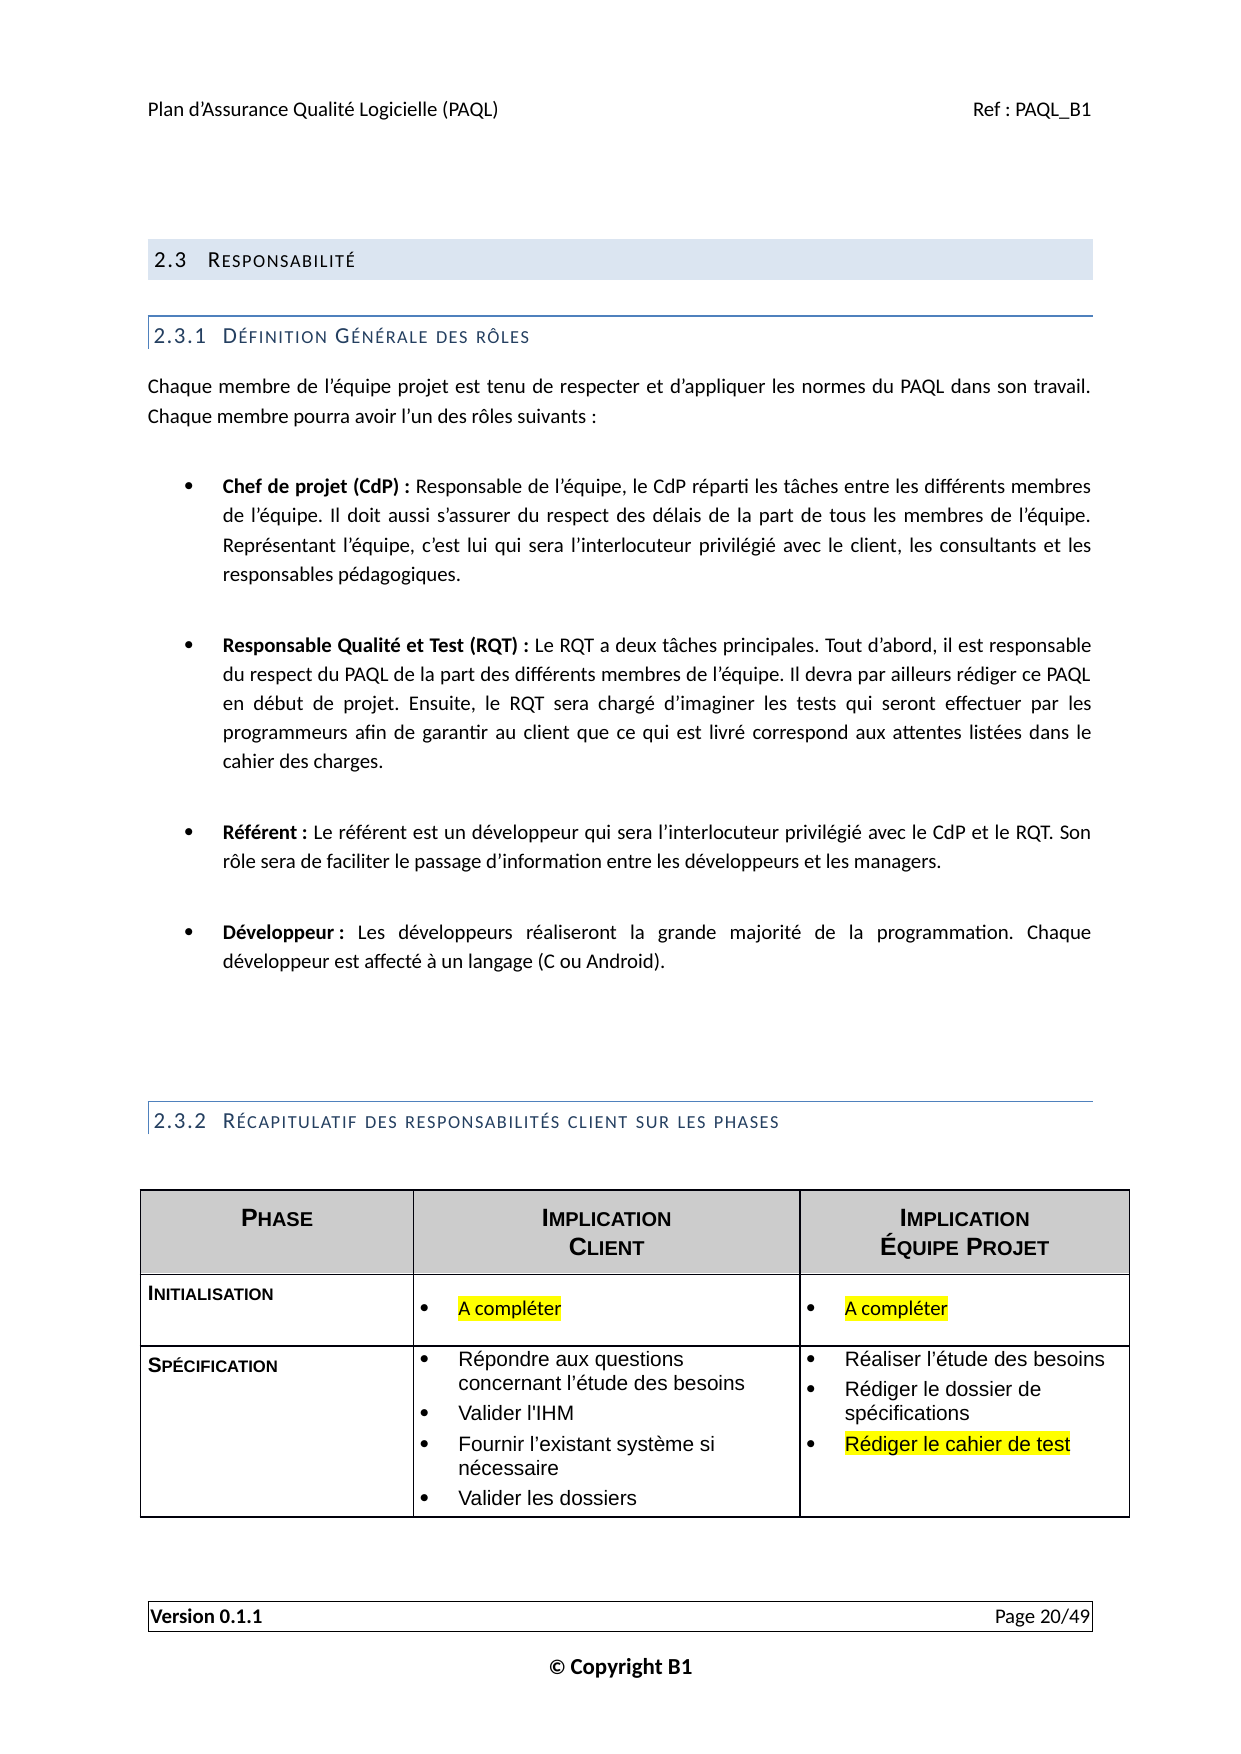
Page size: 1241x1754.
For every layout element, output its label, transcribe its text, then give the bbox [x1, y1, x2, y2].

table_cell A compléter [801, 1275, 1129, 1345]
list Définition Générale des rôles [149, 317, 1093, 349]
list Responsable Qualité et Test (RQT) : Le RQT a deux tâches principales. Tout d’abord, il est responsable du respect du PAQL de la part des différents membres de l’équipe. Il devra par ailleurs rédiger ce PAQL en début de projet. Ensuite, le RQT sera chargé d’imaginer les tests qui seront effectuer par les programmeurs afin de garantir au client que ce qui est livré correspond aux attentes listées dans le cahier des charges. [185, 632, 1093, 774]
list Récapitulatif des responsabilités client sur les phases [149, 1102, 1093, 1134]
text Chaque membre de l’équipe projet est tenu de respecter et d’appliquer les normes du PAQL dans son travail. Chaque membre pourra avoir l’un des rôles suivants : [148, 374, 1093, 428]
table_header Phase [141, 1191, 413, 1273]
list Chef de projet (CdP) : Responsable de l’équipe, le CdP réparti les tâches entre les différents membres de l’équipe. Il doit aussi s’assurer du respect des délais de la part de tous les membres de l’équipe. Représentant l’équipe, c’est lui qui sera l’interlocuteur privilégié avec le client, les consultants et les responsables pédagogiques. [185, 473, 1093, 586]
list Responsabilité [154, 246, 1086, 273]
table_cell Spécification [141, 1347, 413, 1516]
list Référent : Le référent est un développeur qui sera l’interlocuteur privilégié avec le CdP et le RQT. Son rôle sera de faciliter le passage d’information entre les développeurs et les managers. [185, 819, 1093, 874]
table_cell Répondre aux questions concernant l’étude des besoins Valider l'IHM Fournir l’existant système si nécessaire Valider les dossiers [414, 1347, 799, 1516]
table_cell Initialisation [141, 1275, 413, 1345]
table_header Implication Équipe Projet [801, 1191, 1129, 1273]
list Développeur : Les développeurs réaliseront la grande majorité de la programmation. Chaque développeur est affecté à un langage (C ou Android). [185, 919, 1093, 974]
table_cell Réaliser l’étude des besoins Rédiger le dossier de spécifications Rédiger le cahier de test [801, 1347, 1129, 1516]
table_cell A compléter [414, 1275, 799, 1345]
table_header Implication Client [414, 1191, 799, 1273]
